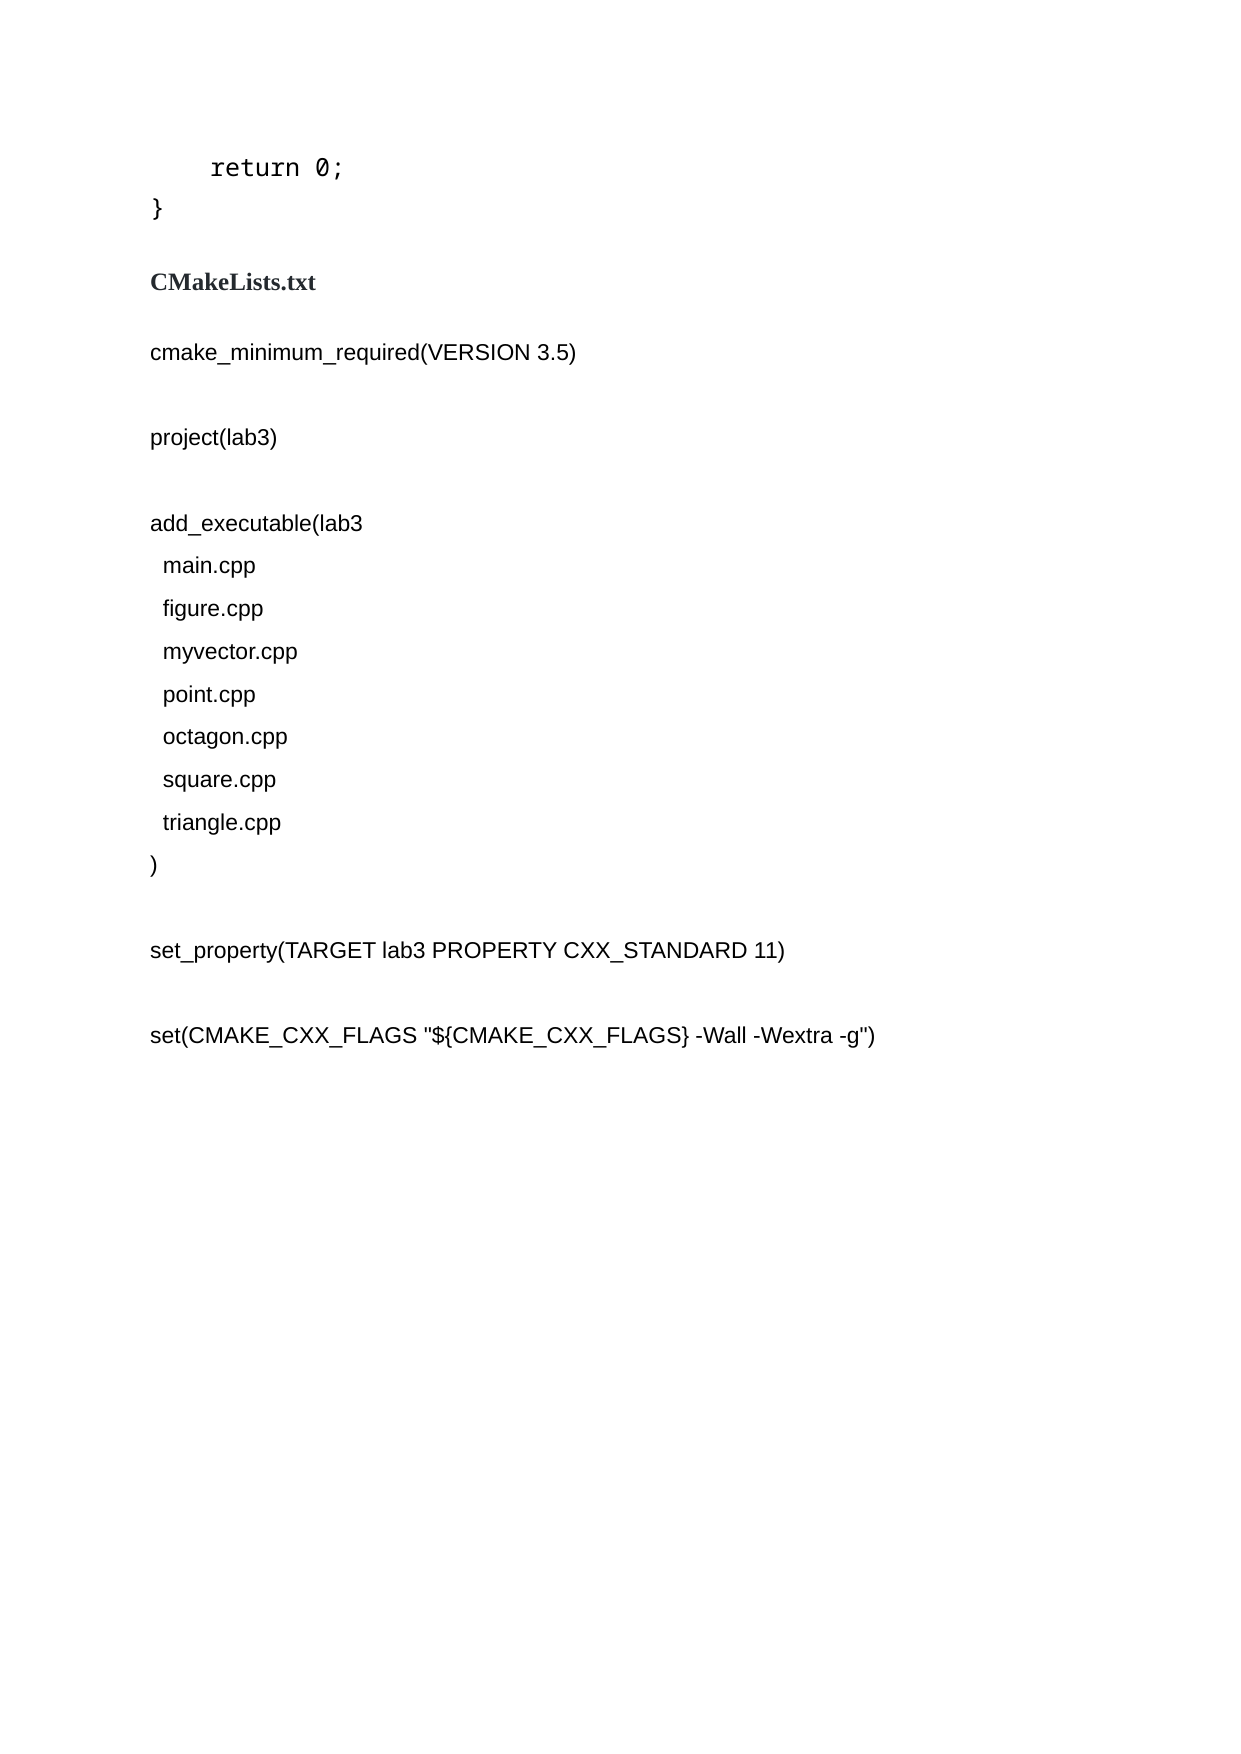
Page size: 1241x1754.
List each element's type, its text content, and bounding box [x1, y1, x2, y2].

text return 0; [150, 150, 1090, 184]
text project(lab3) [150, 424, 1090, 451]
text myvector.cpp [150, 638, 1090, 664]
text main.cpp [150, 552, 1090, 579]
text figure.cpp [150, 595, 1090, 622]
text set(CMAKE_CXX_FLAGS "${CMAKE_CXX_FLAGS} -Wall -Wextra -g") [150, 1022, 1090, 1049]
text triangle.cpp [150, 809, 1090, 835]
text cmake_minimum_required(VERSION 3.5) [150, 339, 1090, 365]
text point.cpp [150, 681, 1090, 707]
text set_property(TARGET lab3 PROPERTY CXX_STANDARD 11) [150, 937, 1090, 963]
text square.cpp [150, 766, 1090, 792]
text } [150, 189, 1090, 223]
text octagon.cpp [150, 723, 1090, 750]
text add_executable(lab3 [150, 510, 1090, 536]
text ) [150, 851, 1090, 878]
subtitle CMakeLists.txt [150, 267, 1090, 296]
